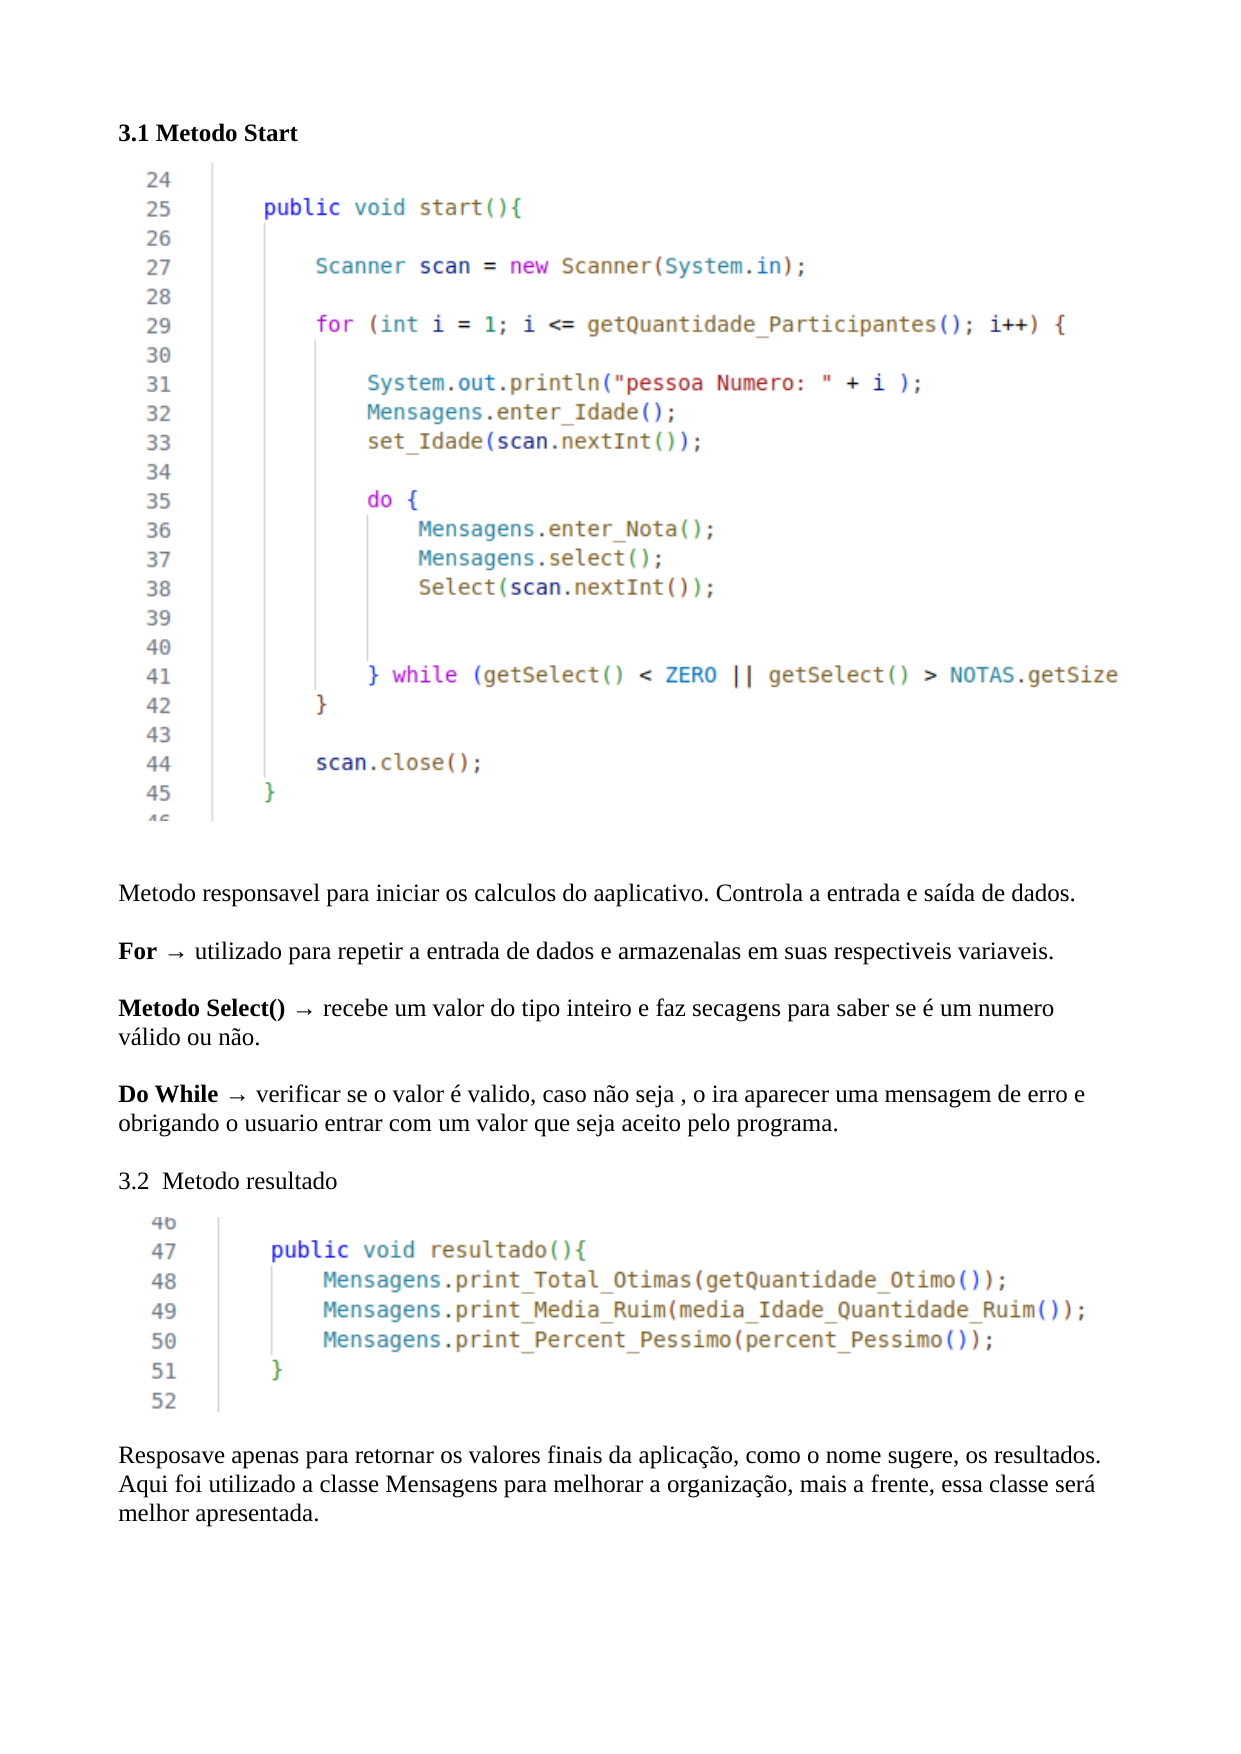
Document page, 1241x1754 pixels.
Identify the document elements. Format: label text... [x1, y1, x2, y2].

text Metodo responsavel para iniciar os calculos do aaplicativo. Controla a entrada e saída de dados. [118, 878, 1122, 907]
text Aqui foi utilizado a classe Mensagens para melhorar a organização, mais a frente, essa classe será melhor apresentada. [118, 1469, 1122, 1526]
text For → utilizado para repetir a entrada de dados e armazenalas em suas respectiveis variaveis. [118, 936, 1122, 964]
text 3.1 Metodo Start [118, 118, 1122, 147]
picture [118, 163, 1123, 821]
text Resposave apenas para retornar os valores finais da aplicação, como o nome sugere, os resultados. [118, 1440, 1122, 1469]
picture [132, 1217, 1108, 1412]
text 3.2 Metodo resultado [118, 1166, 1122, 1194]
text Metodo Select() → recebe um valor do tipo inteiro e faz secagens para saber se é um numero válido ou não. [118, 993, 1122, 1051]
text Do While → verificar se o valor é valido, caso não seja , o ira aparecer uma mensagem de erro e obrigando o usuario entrar com um valor que seja aceito pelo programa. [118, 1079, 1122, 1137]
